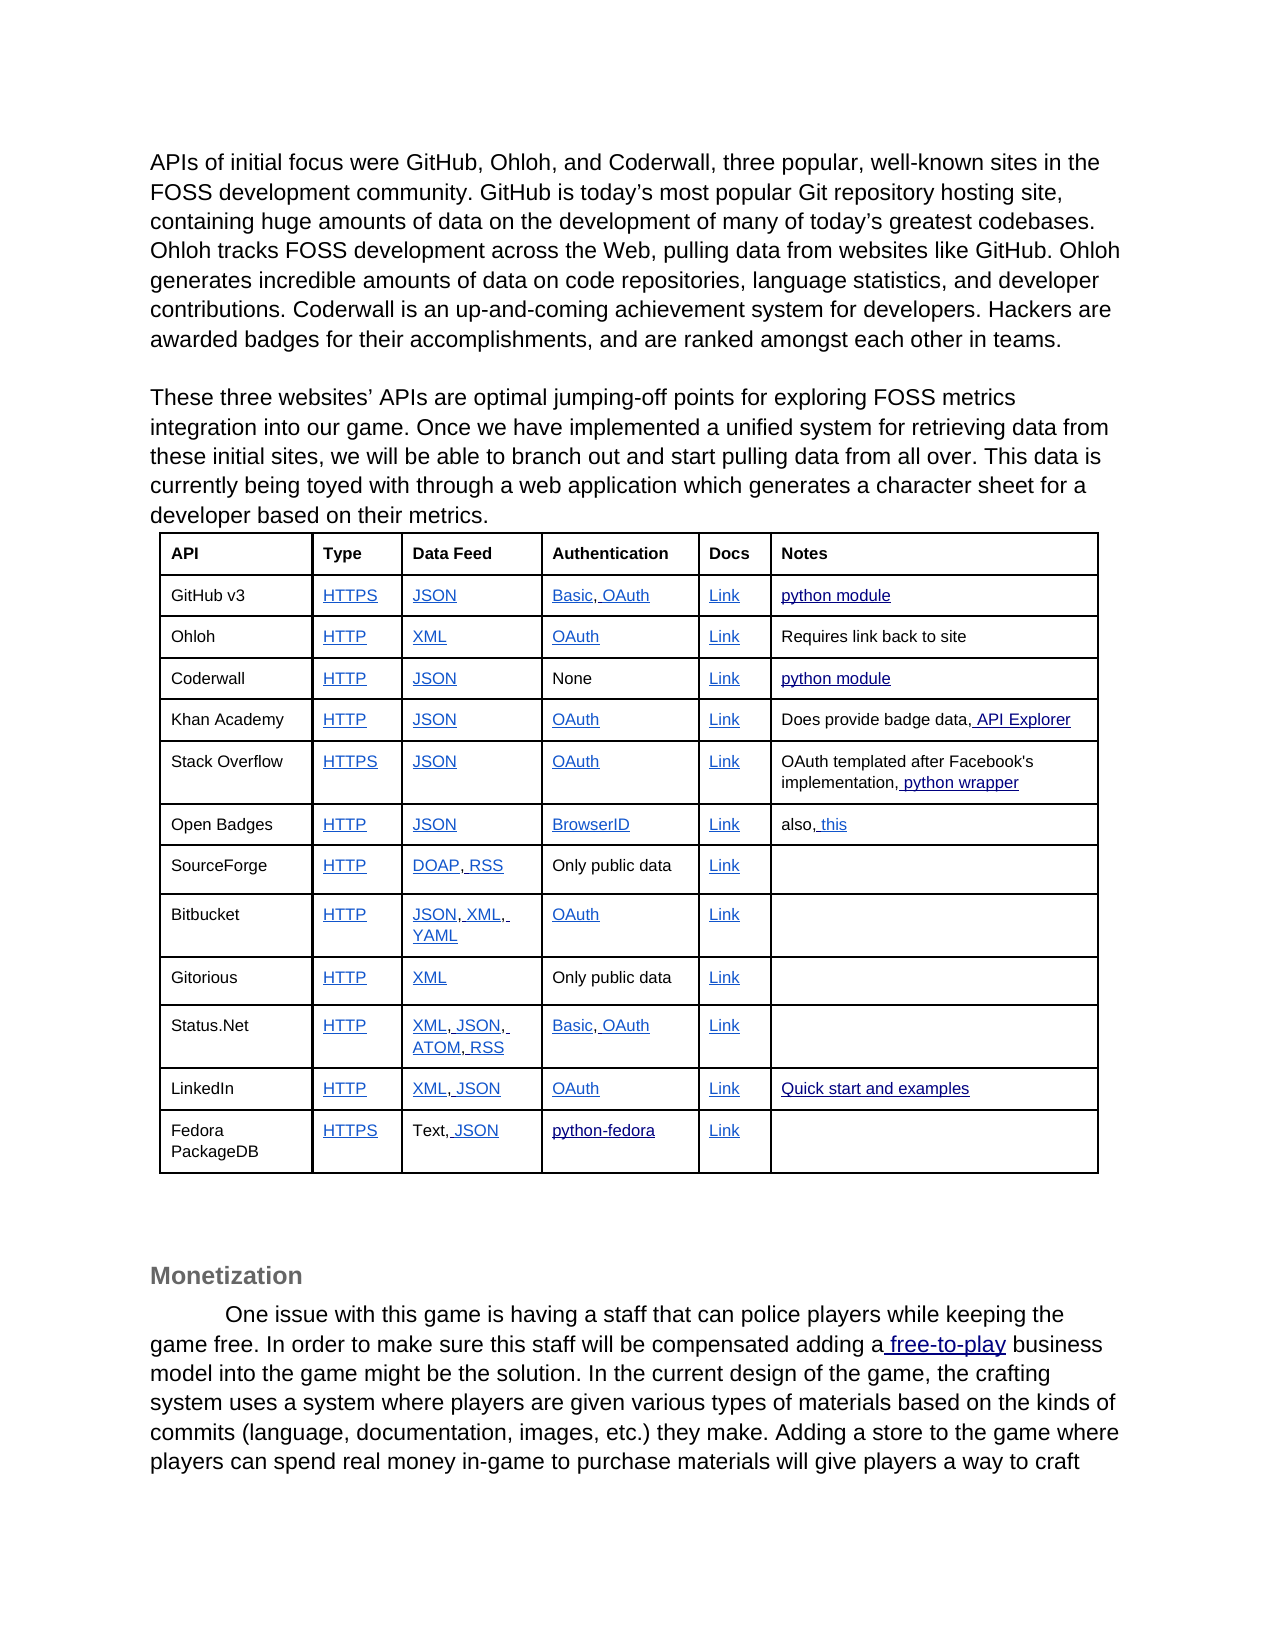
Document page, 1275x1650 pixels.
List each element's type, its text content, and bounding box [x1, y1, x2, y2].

table_cell Gitorious [161, 958, 311, 1004]
table_cell Link [700, 846, 770, 893]
table_cell HTTP [314, 958, 401, 1004]
table_header Docs [700, 534, 770, 573]
table_cell [772, 895, 1097, 956]
table_cell python-fedora [543, 1111, 698, 1172]
table_header Data Feed [403, 534, 541, 573]
table_cell OAuth [543, 742, 698, 803]
table_cell HTTP [314, 700, 401, 740]
table_cell OAuth [543, 895, 698, 956]
table_cell python module [772, 576, 1097, 615]
table_cell XML, JSON [403, 1069, 541, 1109]
table_cell LinkedIn [161, 1069, 311, 1109]
table_cell HTTPS [314, 742, 401, 803]
table_cell Link [700, 1069, 770, 1109]
table_cell JSON [403, 659, 541, 698]
text These three websites’ APIs are optimal jumping-off points for exploring FOSS metrics integration into our game. Once we have implemented a unified system for retrieving data from these initial sites, we will be able to branch out and start pulling data from all over. This data is currently being toyed with through a web application which generates a character sheet for a developer based on their metrics. [150, 385, 1125, 528]
table_cell Ohloh [161, 617, 311, 657]
table_cell Link [700, 895, 770, 956]
table_cell BrowserID [543, 805, 698, 844]
table_cell [772, 1006, 1097, 1067]
text APIs of initial focus were GitHub, Ohloh, and Coderwall, three popular, well-known sites in the FOSS development community. GitHub is today’s most popular Git repository hosting site, containing huge amounts of data on the development of many of today’s greatest codebases. Ohloh tracks FOSS development across the Web, pulling data from websites like GitHub. Ohloh generates incredible amounts of data on code repositories, language statistics, and developer contributions. Coderwall is an up-and-coming achievement system for developers. Hackers are awarded badges for their accomplishments, and are ranked amongst each other in teams. [150, 150, 1125, 352]
table_cell None [543, 659, 698, 698]
table_cell Link [700, 1006, 770, 1067]
table_cell Link [700, 742, 770, 803]
table_cell HTTP [314, 659, 401, 698]
table_cell Coderwall [161, 659, 311, 698]
table_cell Open Badges [161, 805, 311, 844]
table_cell Requires link back to site [772, 617, 1097, 657]
table_cell OAuth [543, 700, 698, 740]
table_cell Basic, OAuth [543, 576, 698, 615]
table_header Authentication [543, 534, 698, 573]
table_cell JSON [403, 700, 541, 740]
table_cell HTTP [314, 895, 401, 956]
text One issue with this game is having a staff that can police players while keeping the game free. In order to make sure this staff will be compensated adding a free-to-play business model into the game might be the solution. In the current design of the game, the crafting system uses a system where players are given various types of materials based on the kinds of commits (language, documentation, images, etc.) they make. Adding a store to the game where players can spend real money in-game to purchase materials will give players a way to craft [150, 1302, 1125, 1474]
table_cell Only public data [543, 958, 698, 1004]
table_cell Stack Overflow [161, 742, 311, 803]
table_cell SourceForge [161, 846, 311, 893]
table_cell Does provide badge data, API Explorer [772, 700, 1097, 740]
table_cell XML [403, 958, 541, 1004]
table_cell Bitbucket [161, 895, 311, 956]
table_cell Link [700, 958, 770, 1004]
table_cell HTTP [314, 846, 401, 893]
table_header API [161, 534, 311, 573]
table_cell Link [700, 576, 770, 615]
table_cell OAuth [543, 1069, 698, 1109]
table_header Notes [772, 534, 1097, 573]
table_cell OAuth templated after Facebook's implementation, python wrapper [772, 742, 1097, 803]
table_header Type [314, 534, 401, 573]
table_cell Status.Net [161, 1006, 311, 1067]
table_cell JSON [403, 805, 541, 844]
subtitle Monetization [150, 1262, 1125, 1289]
table_cell Only public data [543, 846, 698, 893]
table_cell [772, 958, 1097, 1004]
table_cell HTTPS [314, 1111, 401, 1172]
table_cell JSON [403, 576, 541, 615]
table_cell python module [772, 659, 1097, 698]
table_cell Khan Academy [161, 700, 311, 740]
table_cell XML [403, 617, 541, 657]
table_cell HTTP [314, 1006, 401, 1067]
table_cell XML, JSON, ATOM, RSS [403, 1006, 541, 1067]
table_cell Link [700, 617, 770, 657]
table_cell Text, JSON [403, 1111, 541, 1172]
table_cell GitHub v3 [161, 576, 311, 615]
table_cell HTTP [314, 1069, 401, 1109]
table_cell also, this [772, 805, 1097, 844]
table_cell Link [700, 659, 770, 698]
table_cell JSON [403, 742, 541, 803]
table_cell [772, 1111, 1097, 1172]
table_cell Quick start and examples [772, 1069, 1097, 1109]
table_cell HTTP [314, 805, 401, 844]
table_cell Basic, OAuth [543, 1006, 698, 1067]
table_cell Fedora PackageDB [161, 1111, 311, 1172]
table_cell OAuth [543, 617, 698, 657]
table_cell HTTP [314, 617, 401, 657]
table_cell DOAP, RSS [403, 846, 541, 893]
table_cell HTTPS [314, 576, 401, 615]
table_cell Link [700, 1111, 770, 1172]
table_cell [772, 846, 1097, 893]
table_cell Link [700, 805, 770, 844]
table_cell JSON, XML, YAML [403, 895, 541, 956]
table_cell Link [700, 700, 770, 740]
